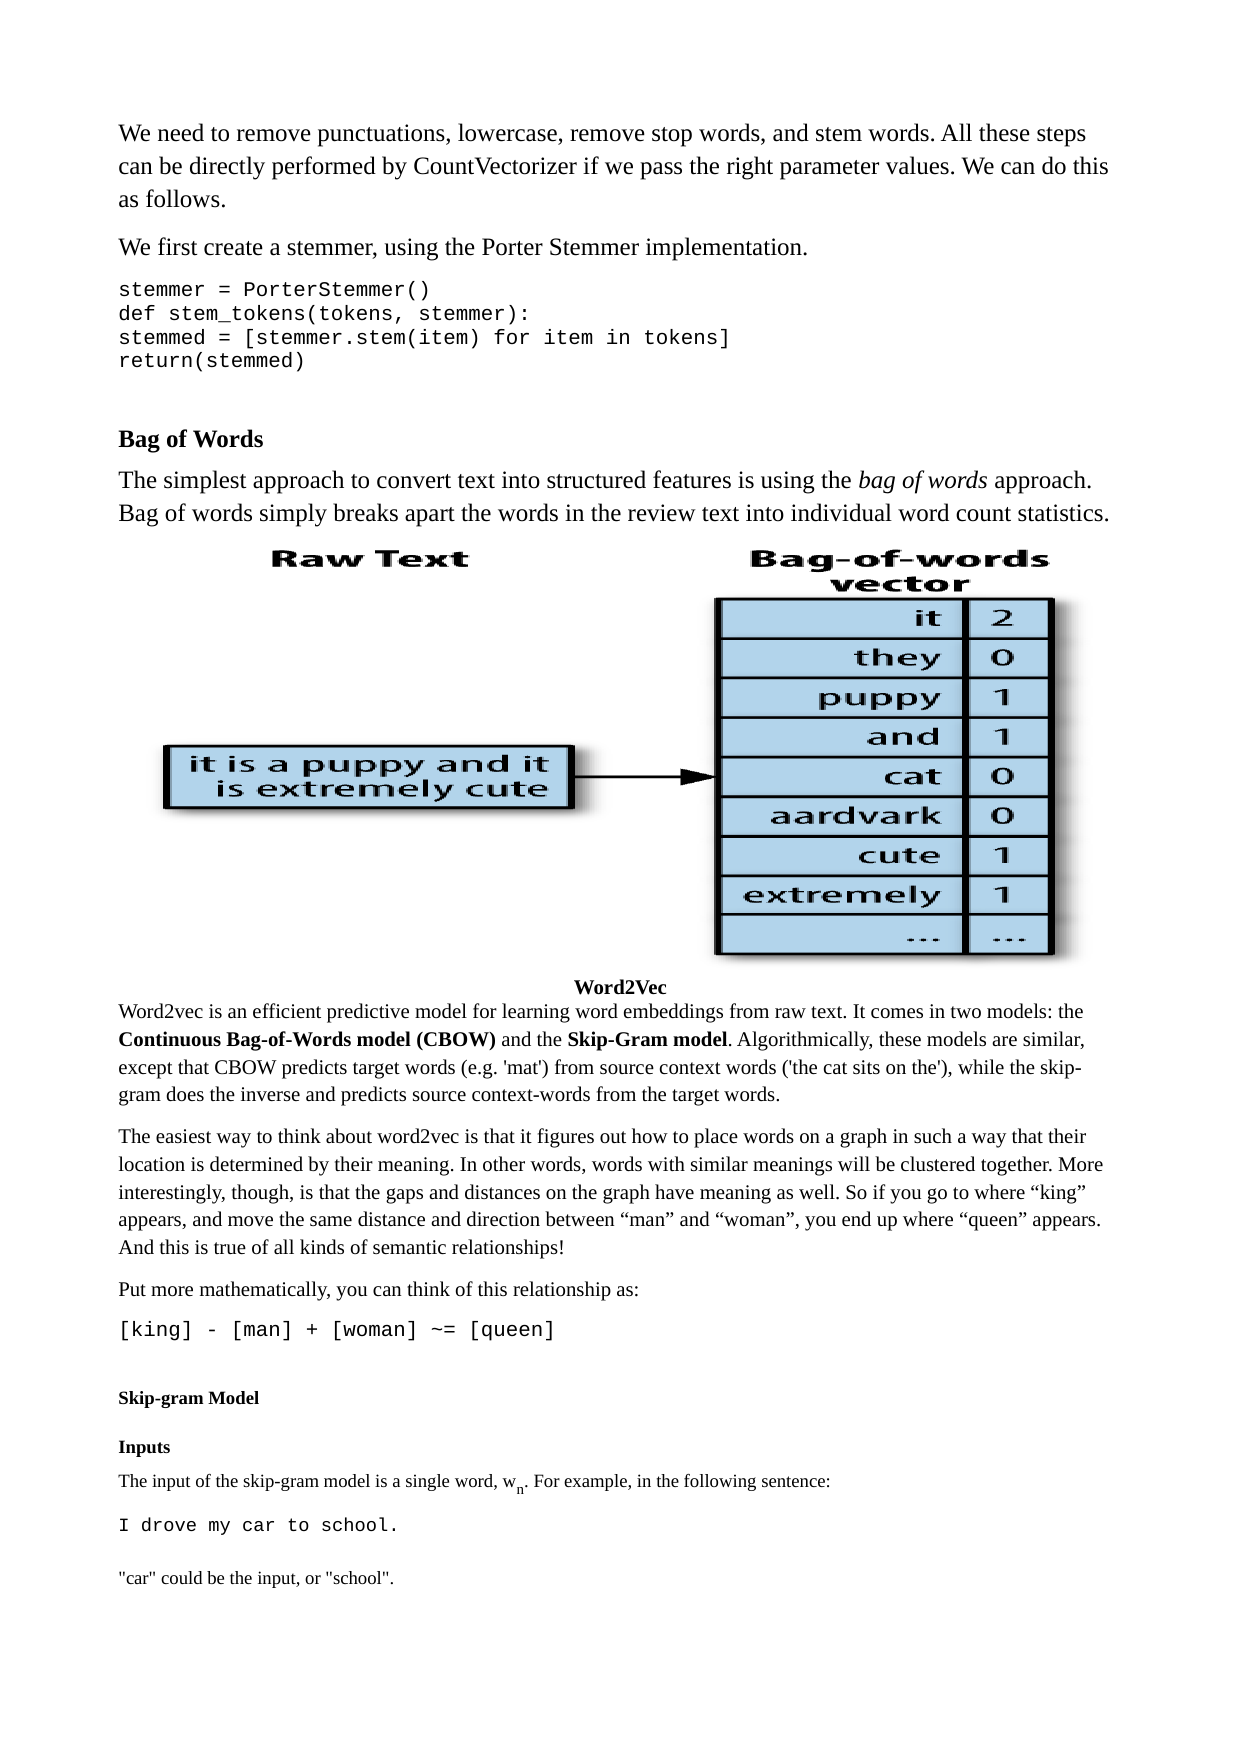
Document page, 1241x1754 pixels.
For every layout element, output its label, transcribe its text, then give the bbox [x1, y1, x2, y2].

text stemmer = PorterStemmer() [118, 279, 1122, 303]
text def stem_tokens(tokens, stemmer): [118, 303, 1122, 327]
text I drove my car to school. [118, 1516, 1122, 1537]
subtitle Word2Vec [118, 975, 1122, 999]
subtitle Skip-gram Model [118, 1387, 1122, 1408]
picture [143, 546, 1097, 971]
text return(stemmed) [118, 350, 1122, 374]
subtitle Bag of Words [118, 424, 1122, 453]
text We first create a stemmer, using the Porter Stemmer implementation. [118, 232, 1122, 261]
text Put more mathematically, you can think of this relationship as: [118, 1277, 1122, 1301]
text The input of the skip-gram model is a single word, wn. For example, in the following sentence: [118, 1469, 1122, 1497]
text The easiest way to think about word2vec is that it figures out how to place words on a graph in such a way that their location is determined by their meaning. In other words, words with similar meanings will be clustered together. More interestingly, though, is that the gaps and distances on the graph have meaning as well. So if you go to where “king” appears, and move the same distance and direction between “man” and “woman”, you end up where “queen” appears. And this is true of all kinds of semantic relationships! [118, 1124, 1122, 1259]
text Word2vec is an efficient predictive model for learning word embeddings from raw text. It comes in two models: the Continuous Bag-of-Words model (CBOW) and the Skip-Gram model. Algorithmically, these models are similar, except that CBOW predicts target words (e.g. 'mat') from source context words ('the cat sits on the'), while the skip-gram does the inverse and predicts source context-words from the target words. [118, 999, 1122, 1106]
text "car" could be the input, or "school". [118, 1567, 1122, 1588]
subtitle Inputs [118, 1436, 1122, 1457]
text stemmed = [stemmer.stem(item) for item in tokens] [118, 327, 1122, 350]
text We need to remove punctuations, lowercase, remove stop words, and stem words. All these steps can be directly performed by CountVectorizer if we pass the right parameter values. We can do this as follows. [118, 118, 1122, 213]
text [king] - [man] + [woman] ~= [queen] [118, 1319, 1122, 1343]
text The simplest approach to convert text into structured features is using the bag of words approach. Bag of words simply breaks apart the words in the review text into individual word count statistics. [118, 466, 1122, 527]
